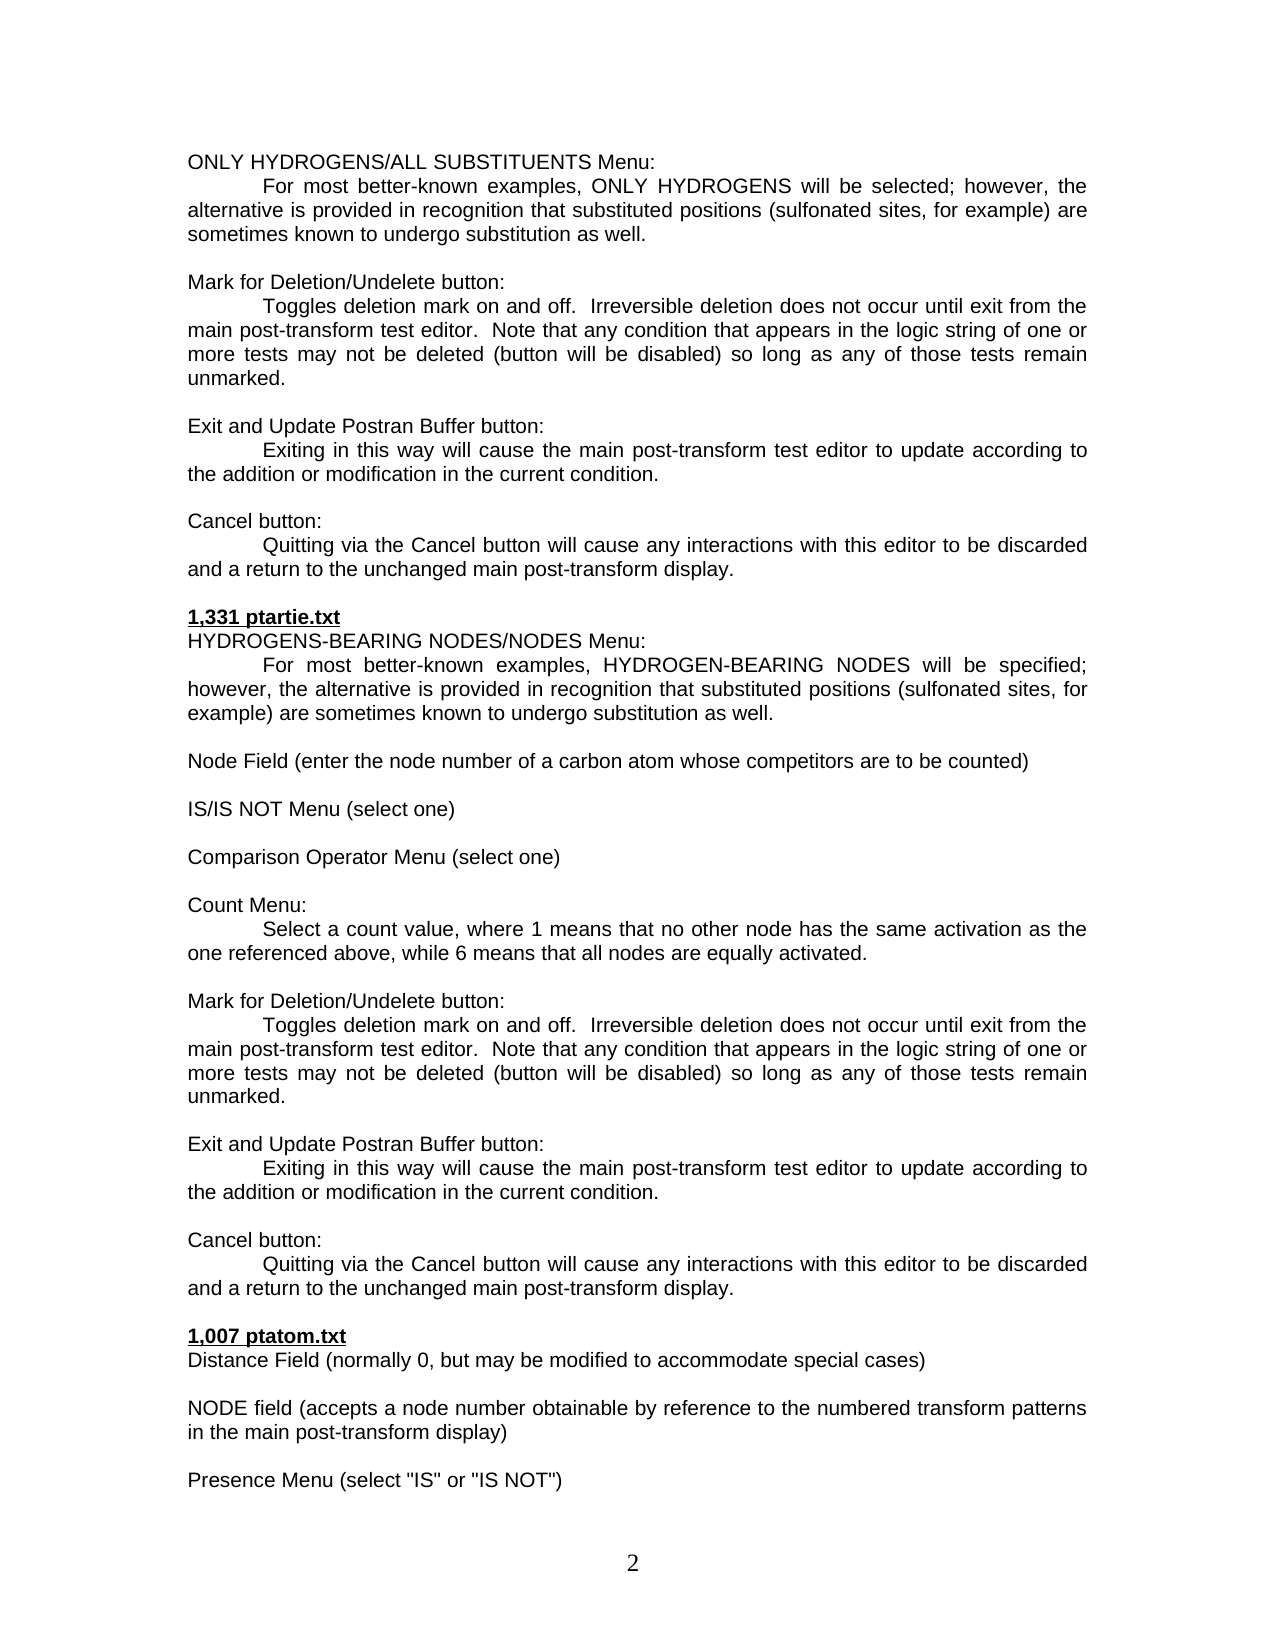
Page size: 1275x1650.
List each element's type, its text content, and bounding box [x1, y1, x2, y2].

text Exit and Update Postran Buffer button: [187, 1132, 1087, 1156]
text Distance Field (normally 0, but may be modified to accommodate special cases) [187, 1348, 1087, 1372]
text ONLY HYDROGENS/ALL SUBSTITUENTS Menu: [187, 150, 1087, 174]
text Toggles deletion mark on and off. Irreversible deletion does not occur until exit from the main post-transform test editor. Note that any condition that appears in the logic string of one or more tests may not be deleted (button will be disabled) so long as any of those tests remain unmarked. [187, 1012, 1087, 1108]
text Mark for Deletion/Undelete button: [187, 988, 1087, 1012]
text Quitting via the Cancel button will cause any interactions with this editor to be discarded and a return to the unchanged main post-transform display. [187, 1252, 1087, 1300]
text HYDROGENS-BEARING NODES/NODES Menu: [187, 629, 1087, 653]
text Exiting in this way will cause the main post-transform test editor to update according to the addition or modification in the current condition. [187, 1156, 1087, 1204]
text IS/IS NOT Menu (select one) [187, 797, 1087, 821]
text Exit and Update Postran Buffer button: [187, 413, 1087, 437]
text Presence Menu (select "IS" or "IS NOT") [187, 1468, 1087, 1492]
text 1,331 ptartie.txt [187, 605, 1087, 629]
text Node Field (enter the node number of a carbon atom whose competitors are to be counted) [187, 749, 1087, 773]
text Exiting in this way will cause the main post-transform test editor to update according to the addition or modification in the current condition. [187, 437, 1087, 485]
text NODE field (accepts a node number obtainable by reference to the numbered transform patterns in the main post-transform display) [187, 1396, 1087, 1444]
text Cancel button: [187, 1228, 1087, 1252]
text Count Menu: [187, 893, 1087, 917]
text 1,007 ptatom.txt [187, 1324, 1087, 1348]
text Mark for Deletion/Undelete button: [187, 270, 1087, 294]
text Toggles deletion mark on and off. Irreversible deletion does not occur until exit from the main post-transform test editor. Note that any condition that appears in the logic string of one or more tests may not be deleted (button will be disabled) so long as any of those tests remain unmarked. [187, 294, 1087, 389]
text For most better-known examples, ONLY HYDROGENS will be selected; however, the alternative is provided in recognition that substituted positions (sulfonated sites, for example) are sometimes known to undergo substitution as well. [187, 174, 1087, 246]
text Quitting via the Cancel button will cause any interactions with this editor to be discarded and a return to the unchanged main post-transform display. [187, 533, 1087, 581]
text Cancel button: [187, 509, 1087, 533]
text Select a count value, where 1 means that no other node has the same activation as the one referenced above, while 6 means that all nodes are equally activated. [187, 917, 1087, 964]
text Comparison Operator Menu (select one) [187, 845, 1087, 869]
text For most better-known examples, HYDROGEN-BEARING NODES will be specified; however, the alternative is provided in recognition that substituted positions (sulfonated sites, for example) are sometimes known to undergo substitution as well. [187, 653, 1087, 725]
